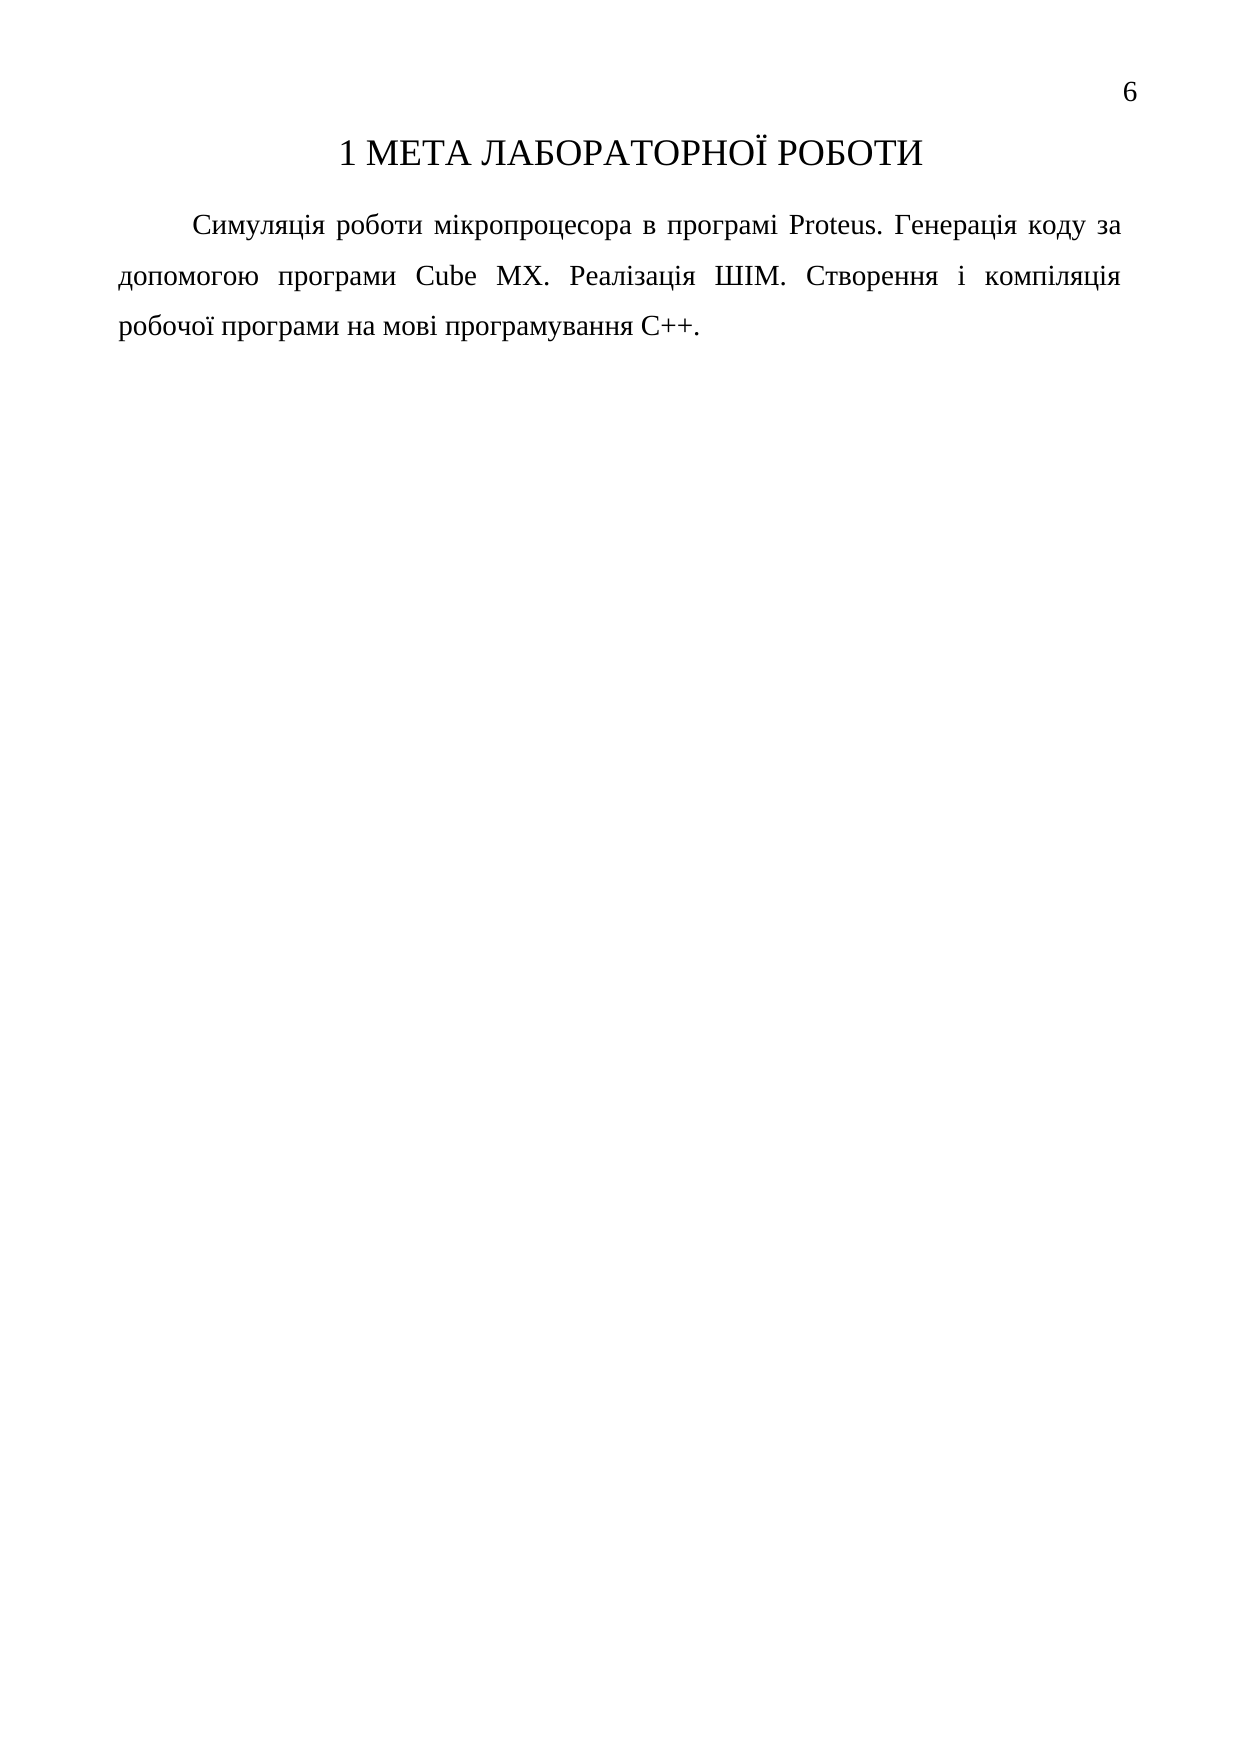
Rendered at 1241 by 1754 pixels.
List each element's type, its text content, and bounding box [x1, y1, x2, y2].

subtitle Мета лабораторної роботи [158, 130, 1104, 173]
text Симуляція роботи мікропроцесора в програмі Proteus. Генерація коду за допомогою програми Cube MX. Реалізація ШІМ. Створення і компіляція робочої програми на мові програмування С++. [118, 207, 1122, 342]
